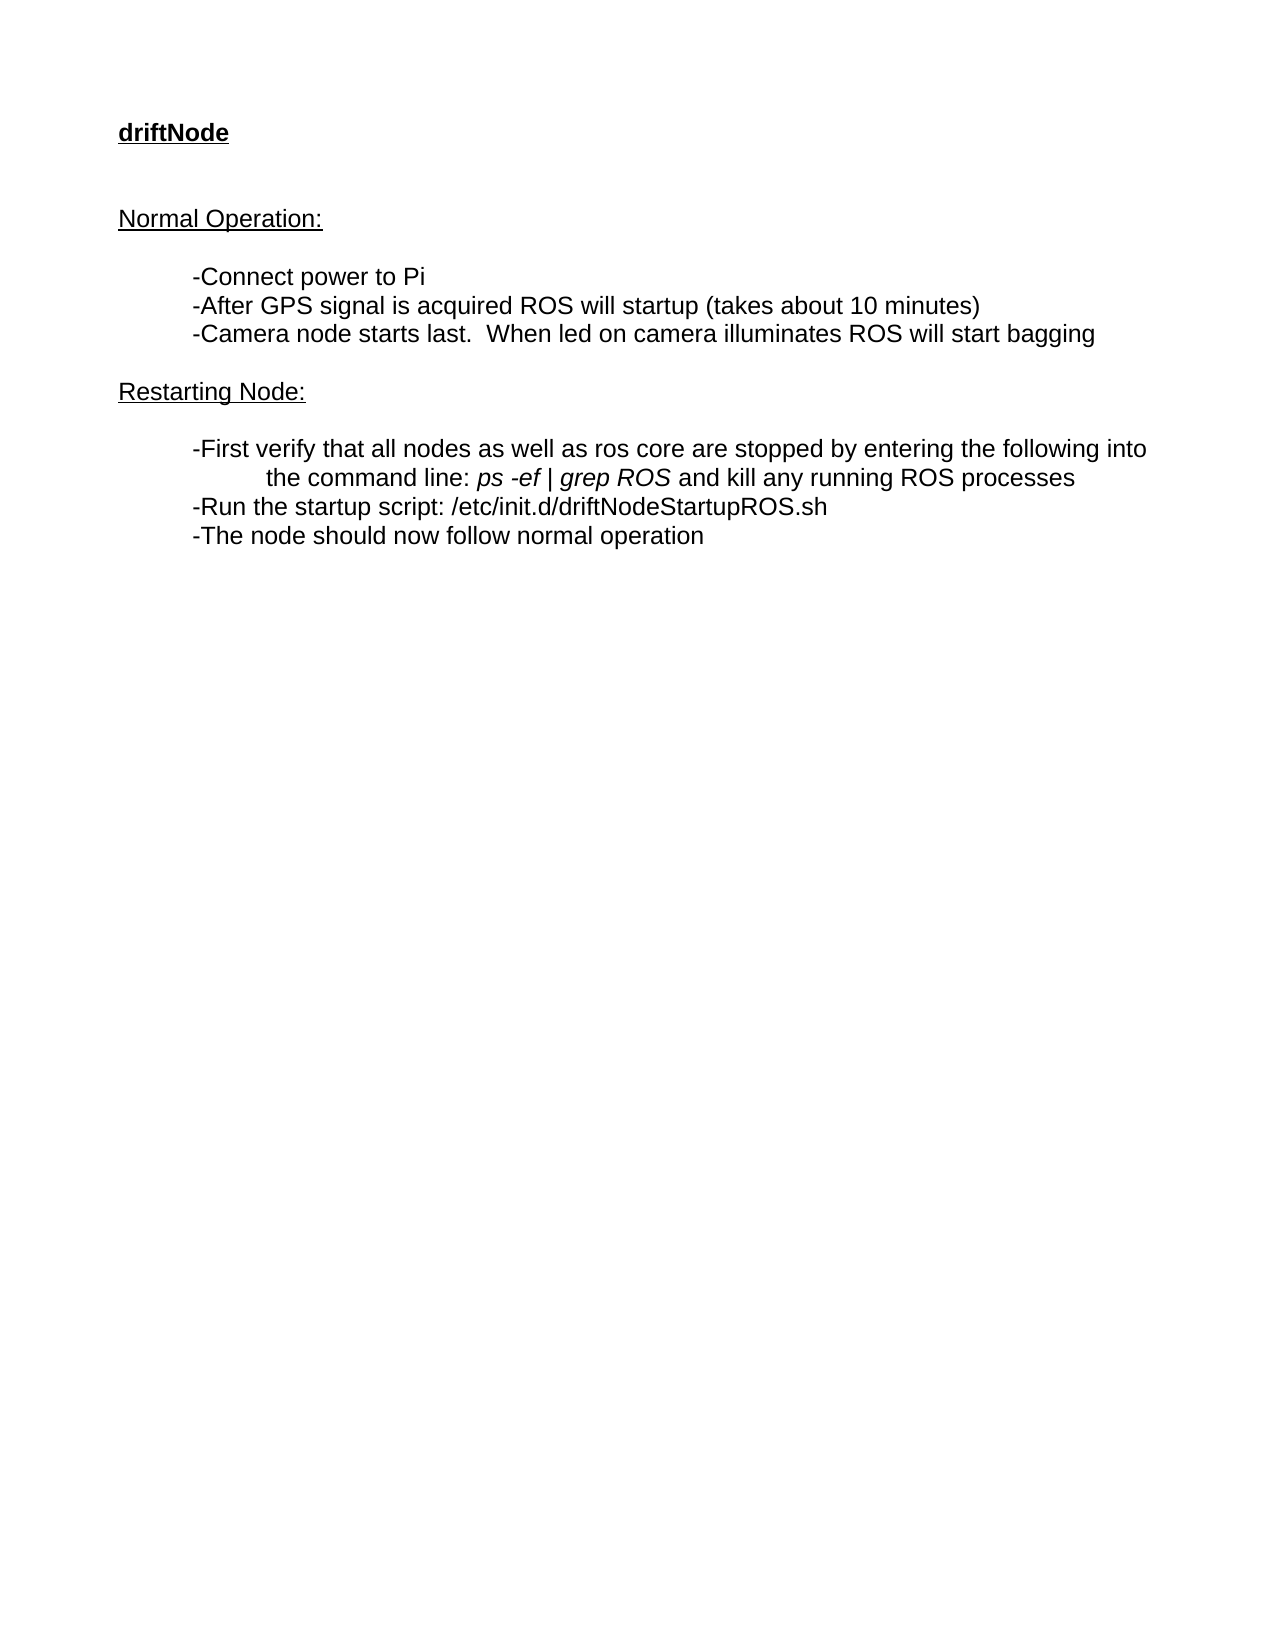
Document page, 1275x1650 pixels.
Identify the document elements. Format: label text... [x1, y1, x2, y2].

text Restarting Node: [118, 377, 1157, 406]
text -The node should now follow normal operation [118, 521, 1157, 549]
text -After GPS signal is acquired ROS will startup (takes about 10 minutes) [118, 291, 1157, 319]
text -Connect power to Pi [118, 262, 1157, 291]
text -First verify that all nodes as well as ros core are stopped by entering the following into the command line: ps -ef | grep ROS and kill any running ROS processes [118, 434, 1157, 492]
text -Run the startup script: /etc/init.d/driftNodeStartupROS.sh [118, 492, 1157, 521]
text -Camera node starts last. When led on camera illuminates ROS will start bagging [118, 319, 1157, 348]
text Normal Operation: [118, 204, 1157, 233]
text driftNode [118, 118, 1157, 147]
